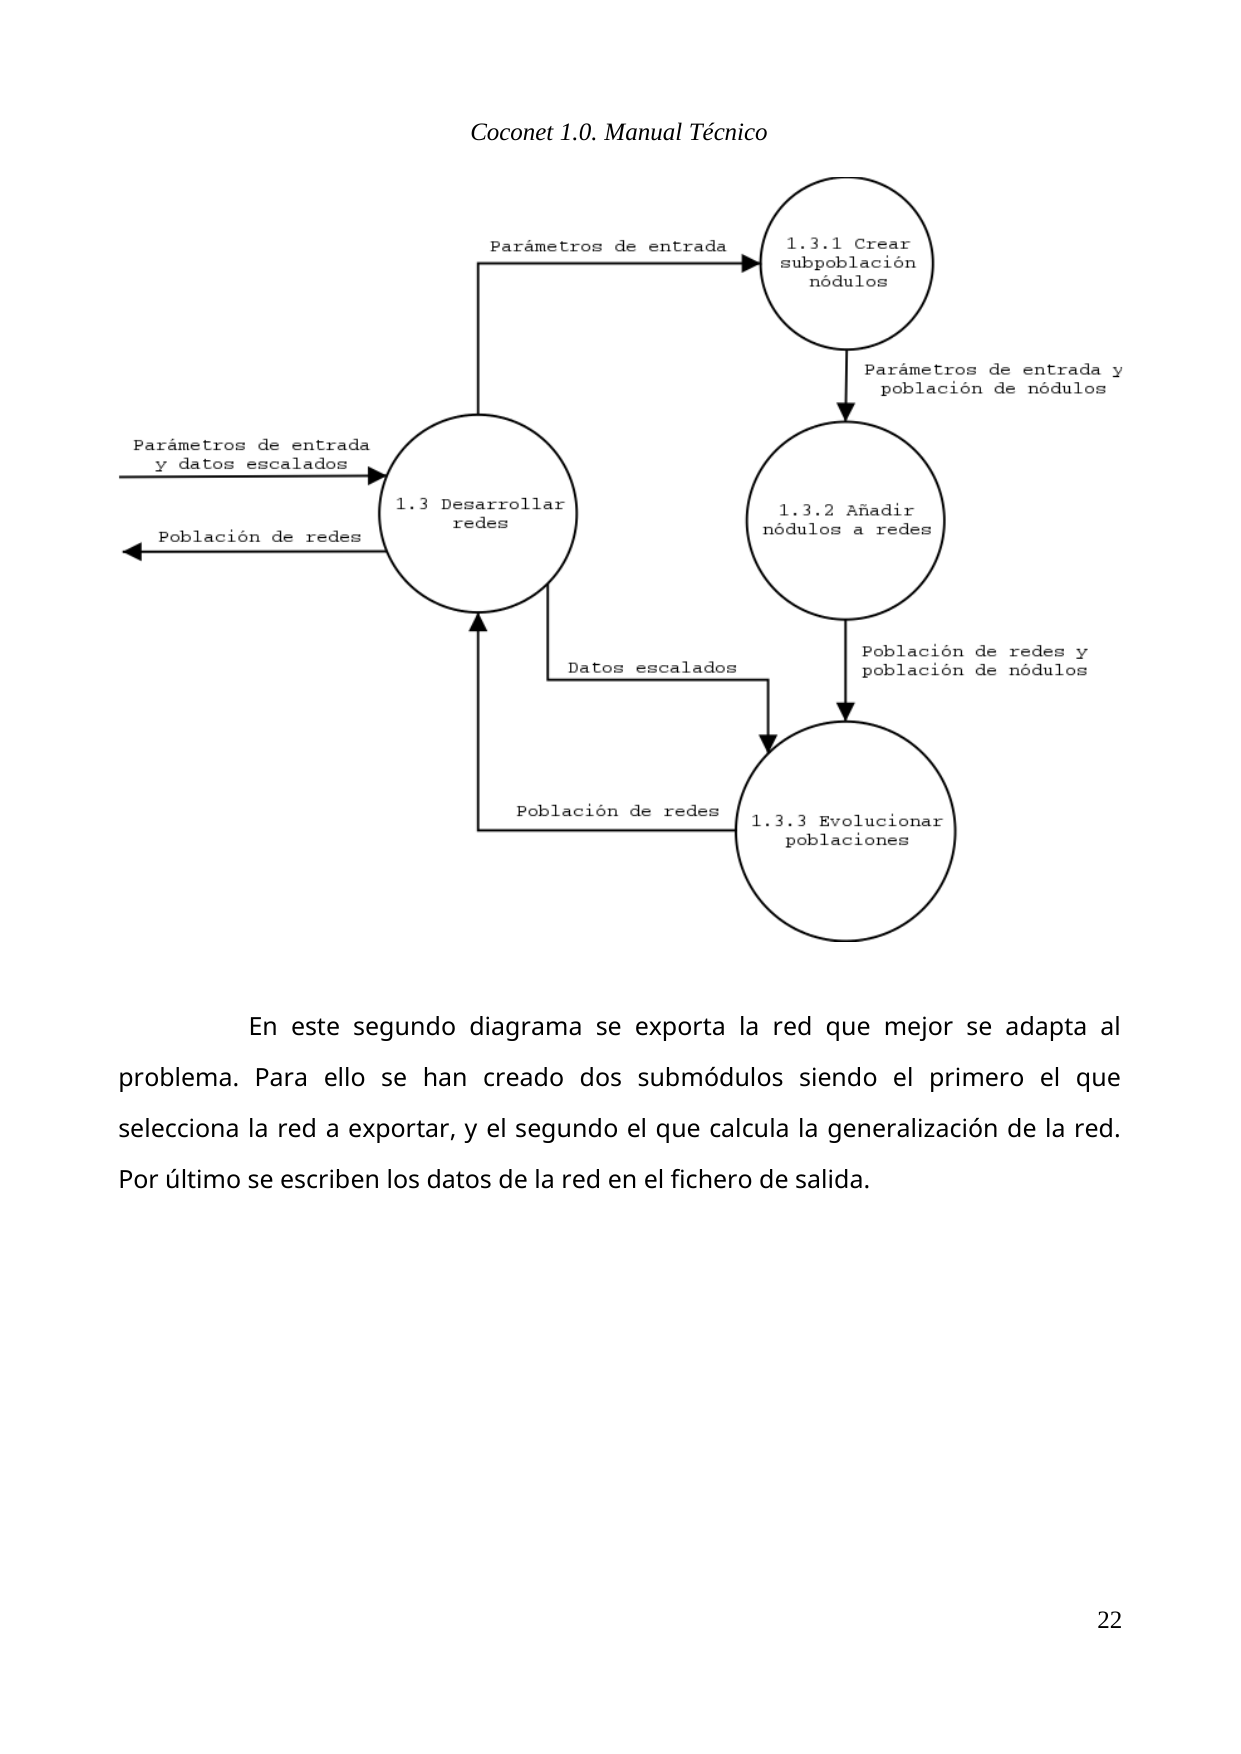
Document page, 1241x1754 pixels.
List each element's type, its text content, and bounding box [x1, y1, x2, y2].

text En este segundo diagrama se exporta la red que mejor se adapta al problema. Para ello se han creado dos submódulos siendo el primero el que selecciona la red a exportar, y el segundo el que calcula la generalización de la red. Por último se escriben los datos de la red en el fichero de salida. [118, 1009, 1122, 1196]
picture [118, 177, 1123, 942]
